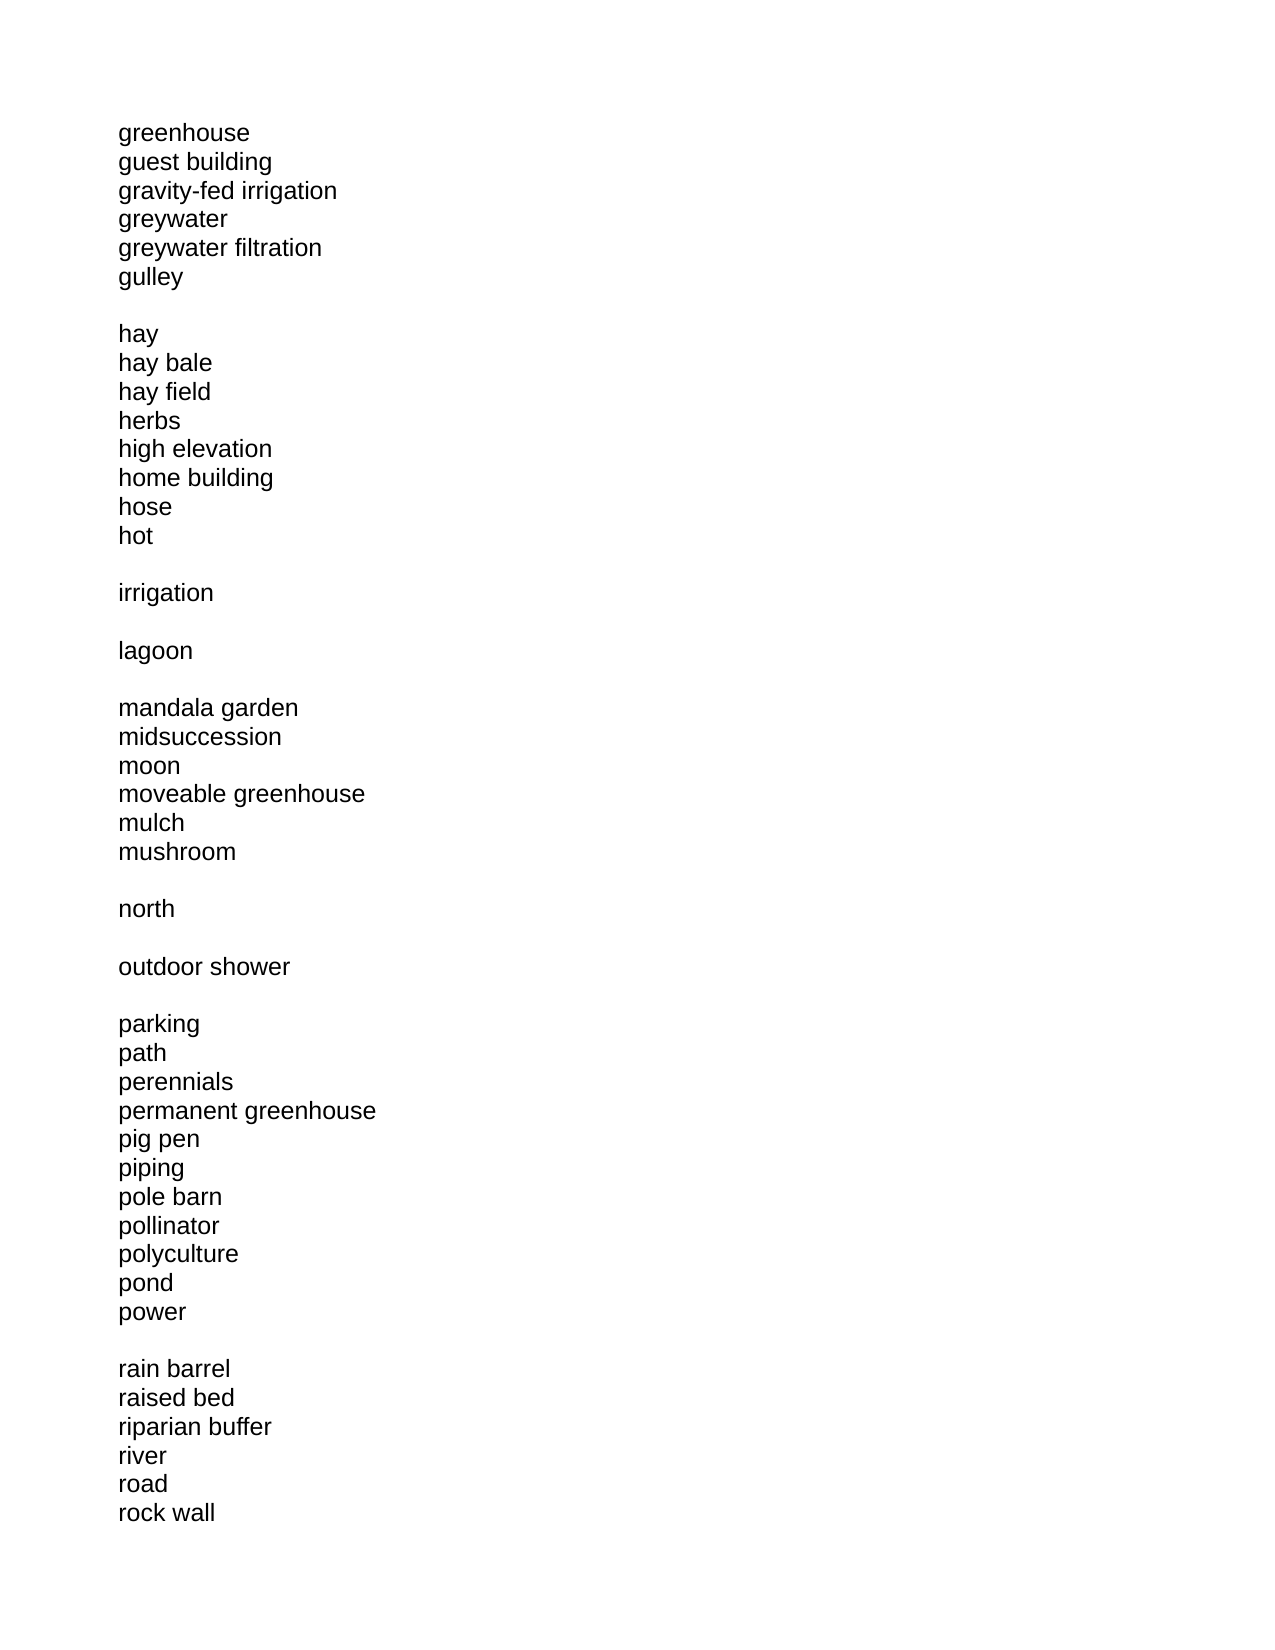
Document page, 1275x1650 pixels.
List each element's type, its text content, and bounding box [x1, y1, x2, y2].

text perennials [118, 1067, 1157, 1096]
text high elevation [118, 434, 1157, 463]
text pollinator [118, 1211, 1157, 1239]
text hay bale [118, 348, 1157, 377]
text guest building [118, 147, 1157, 176]
text piping [118, 1153, 1157, 1182]
text mulch [118, 808, 1157, 837]
text gulley [118, 262, 1157, 291]
text power [118, 1297, 1157, 1326]
text parking [118, 1009, 1157, 1038]
text rain barrel [118, 1354, 1157, 1383]
text moveable greenhouse [118, 779, 1157, 808]
text greywater [118, 204, 1157, 233]
text home building [118, 463, 1157, 492]
text hay field [118, 377, 1157, 406]
text hose [118, 492, 1157, 521]
text pig pen [118, 1124, 1157, 1153]
text midsuccession [118, 722, 1157, 751]
text north [118, 894, 1157, 923]
text gravity-fed irrigation [118, 176, 1157, 204]
text riparian buffer [118, 1412, 1157, 1441]
text greywater filtration [118, 233, 1157, 262]
text greenhouse [118, 118, 1157, 147]
text hay [118, 319, 1157, 348]
text lagoon [118, 636, 1157, 664]
text irrigation [118, 578, 1157, 607]
text herbs [118, 406, 1157, 434]
text mushroom [118, 837, 1157, 866]
text permanent greenhouse [118, 1096, 1157, 1124]
text river [118, 1441, 1157, 1469]
text pole barn [118, 1182, 1157, 1211]
text road [118, 1469, 1157, 1498]
text hot [118, 521, 1157, 549]
text pond [118, 1268, 1157, 1297]
text rock wall [118, 1498, 1157, 1527]
text outdoor shower [118, 952, 1157, 981]
text moon [118, 751, 1157, 779]
text polyculture [118, 1239, 1157, 1268]
text raised bed [118, 1383, 1157, 1412]
text mandala garden [118, 693, 1157, 722]
text path [118, 1038, 1157, 1067]
